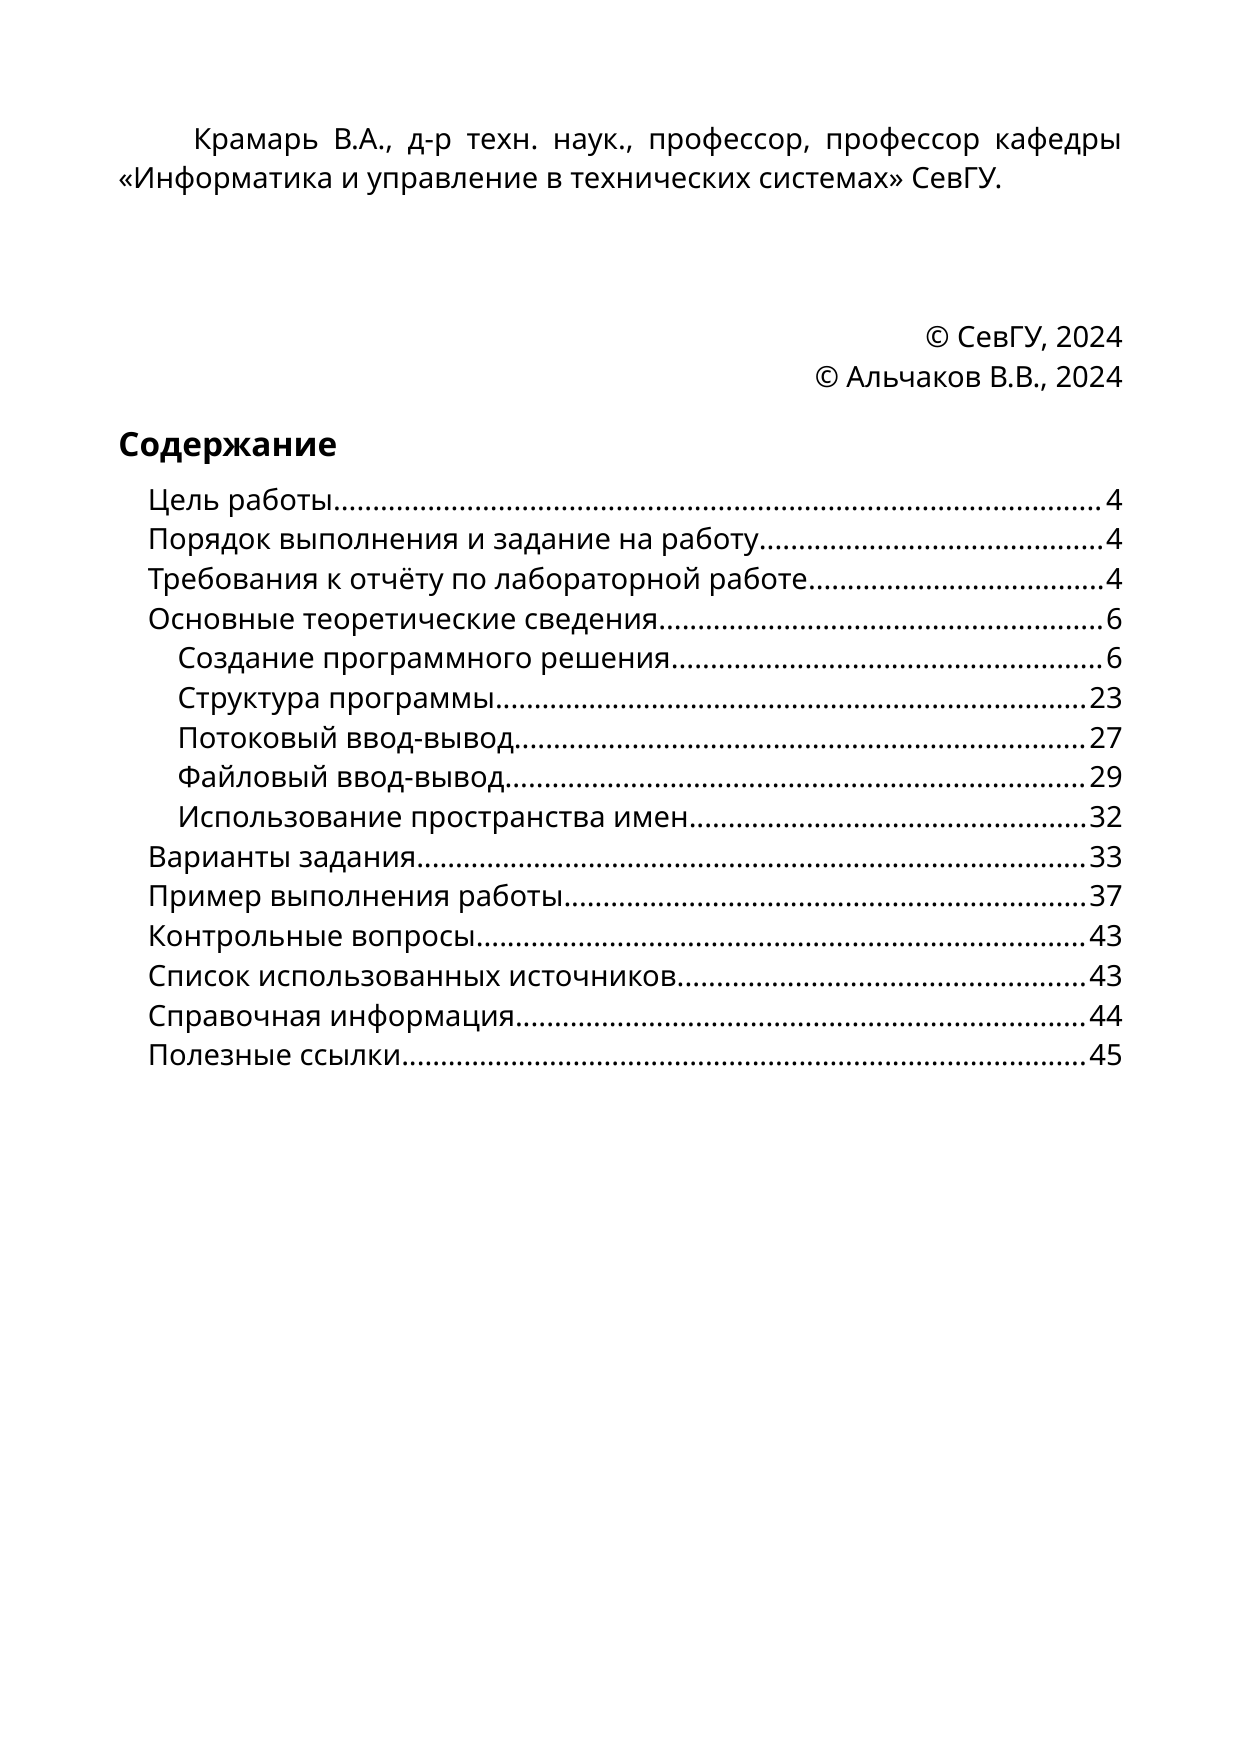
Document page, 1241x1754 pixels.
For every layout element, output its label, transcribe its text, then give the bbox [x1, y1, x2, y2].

text © Альчаков В.В., 2024 [118, 356, 1122, 396]
text Использование пространства имен 32 [177, 796, 1122, 836]
text © СевГУ, 2024 [118, 317, 1122, 356]
text Пример выполнения работы 37 [148, 876, 1122, 915]
text Файловый ввод-вывод 29 [177, 757, 1122, 796]
subtitle Содержание [118, 421, 1122, 466]
text Структура программы 23 [177, 677, 1122, 717]
text Создание программного решения 6 [177, 638, 1122, 677]
text Основные теоретические сведения 6 [148, 598, 1122, 638]
text Контрольные вопросы 43 [148, 915, 1122, 955]
text Справочная информация 44 [148, 995, 1122, 1034]
text Потоковый ввод-вывод 27 [177, 717, 1122, 757]
text Крамарь В.А., д-р техн. наук., профессор, профессор кафедры «Информатика и управление в технических системах» СевГУ. [118, 118, 1122, 197]
text Варианты задания 33 [148, 836, 1122, 876]
text Полезные ссылки 45 [148, 1034, 1122, 1074]
text Список использованных источников 43 [148, 955, 1122, 995]
text Порядок выполнения и задание на работу 4 [148, 518, 1122, 558]
text Требования к отчёту по лабораторной работе 4 [148, 558, 1122, 598]
text Цель работы 4 [148, 479, 1122, 518]
